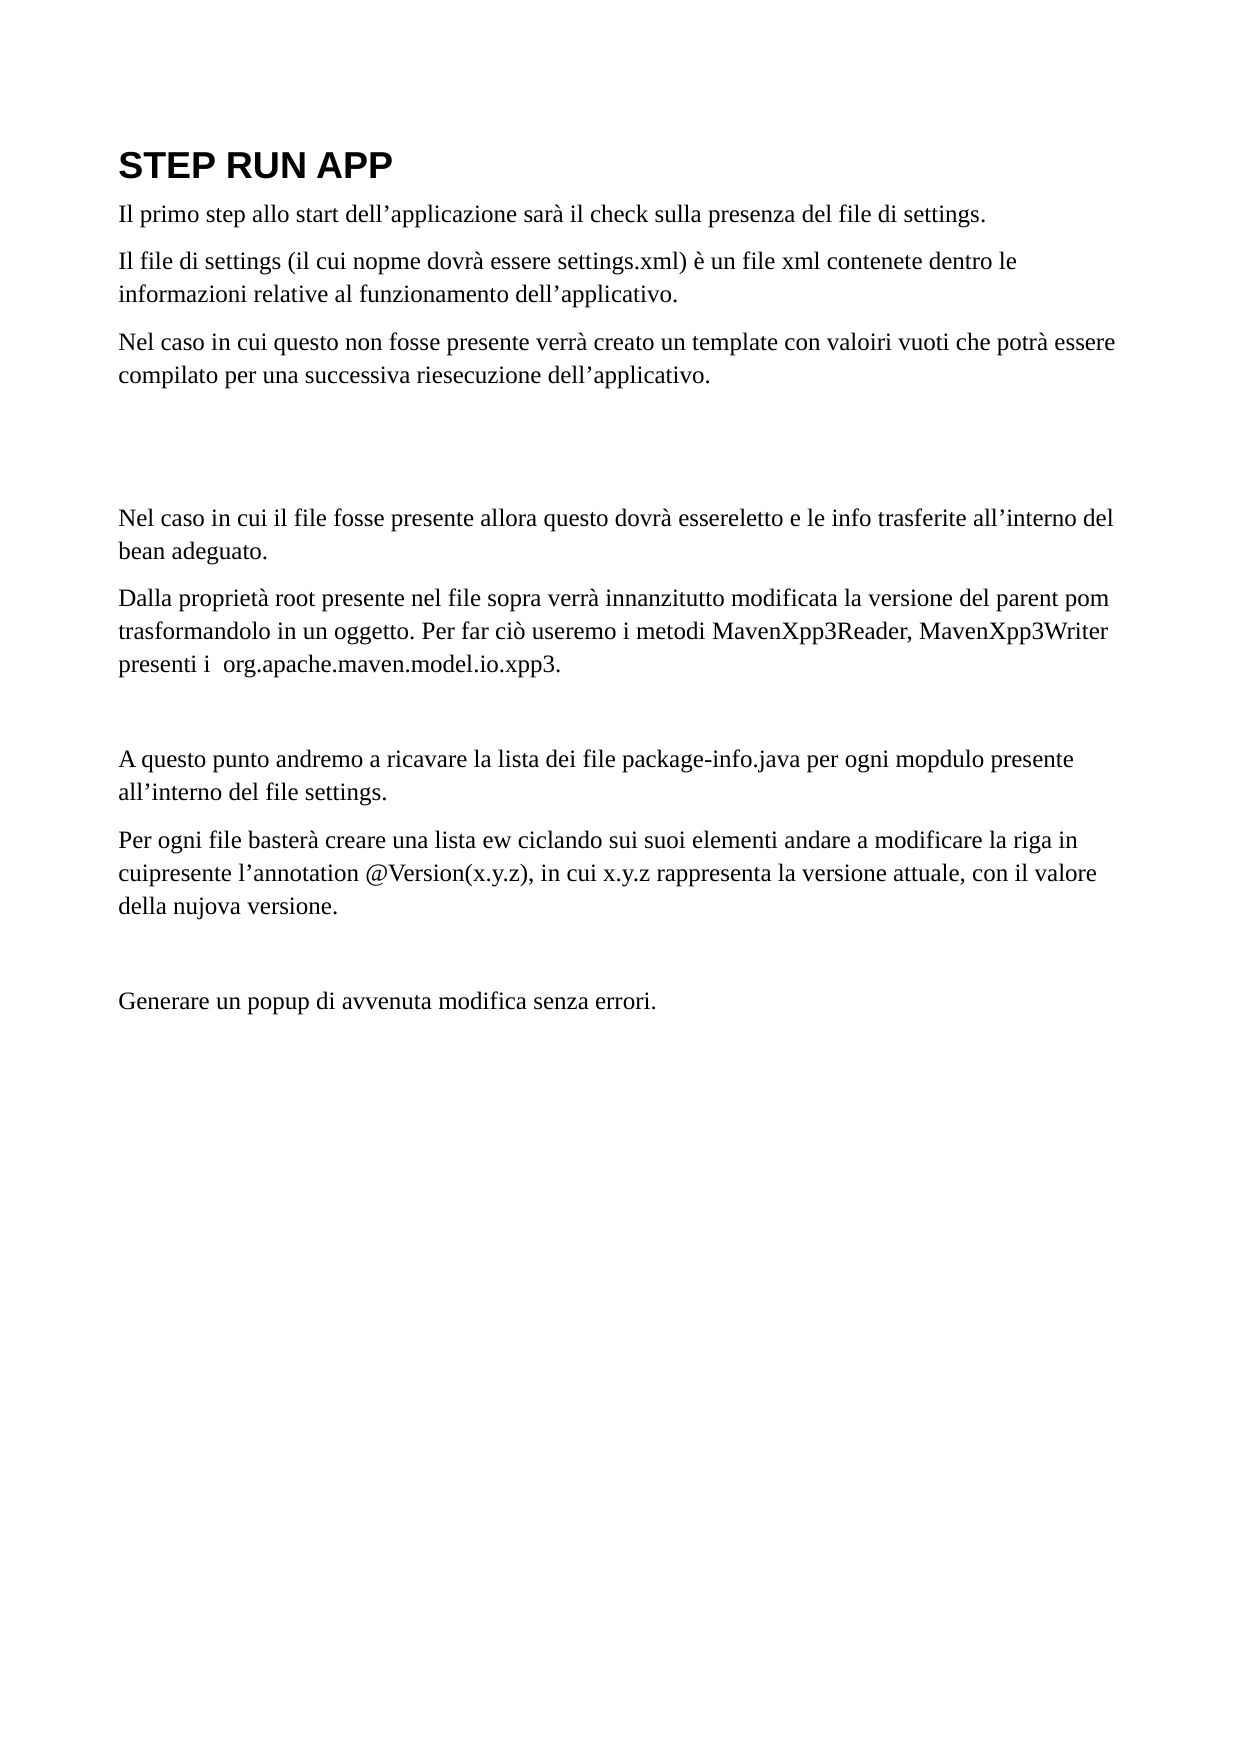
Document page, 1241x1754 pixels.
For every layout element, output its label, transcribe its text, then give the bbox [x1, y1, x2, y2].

subtitle STEP RUN APP [118, 143, 1122, 186]
text Nel caso in cui questo non fosse presente verrà creato un template con valoiri vuoti che potrà essere compilato per una successiva riesecuzione dell’applicativo. [118, 327, 1122, 389]
text Il file di settings (il cui nopme dovrà essere settings.xml) è un file xml contenete dentro le informazioni relative al funzionamento dell’applicativo. [118, 246, 1122, 308]
text Per ogni file basterà creare una lista ew ciclando sui suoi elementi andare a modificare la riga in cuipresente l’annotation @Version(x.y.z), in cui x.y.z rappresenta la versione attuale, con il valore della nujova versione. [118, 825, 1122, 920]
text Generare un popup di avvenuta modifica senza errori. [118, 986, 1122, 1014]
text A questo punto andremo a ricavare la lista dei file package-info.java per ogni mopdulo presente all’interno del file settings. [118, 744, 1122, 806]
text Dalla proprietà root presente nel file sopra verrà innanzitutto modificata la versione del parent pom trasformandolo in un oggetto. Per far ciò useremo i metodi MavenXpp3Reader, MavenXpp3Writer presenti i org.apache.maven.model.io.xpp3. [118, 583, 1122, 678]
text Nel caso in cui il file fosse presente allora questo dovrà essereletto e le info trasferite all’interno del bean adeguato. [118, 503, 1122, 564]
text Il primo step allo start dell’applicazione sarà il check sulla presenza del file di settings. [118, 199, 1122, 227]
